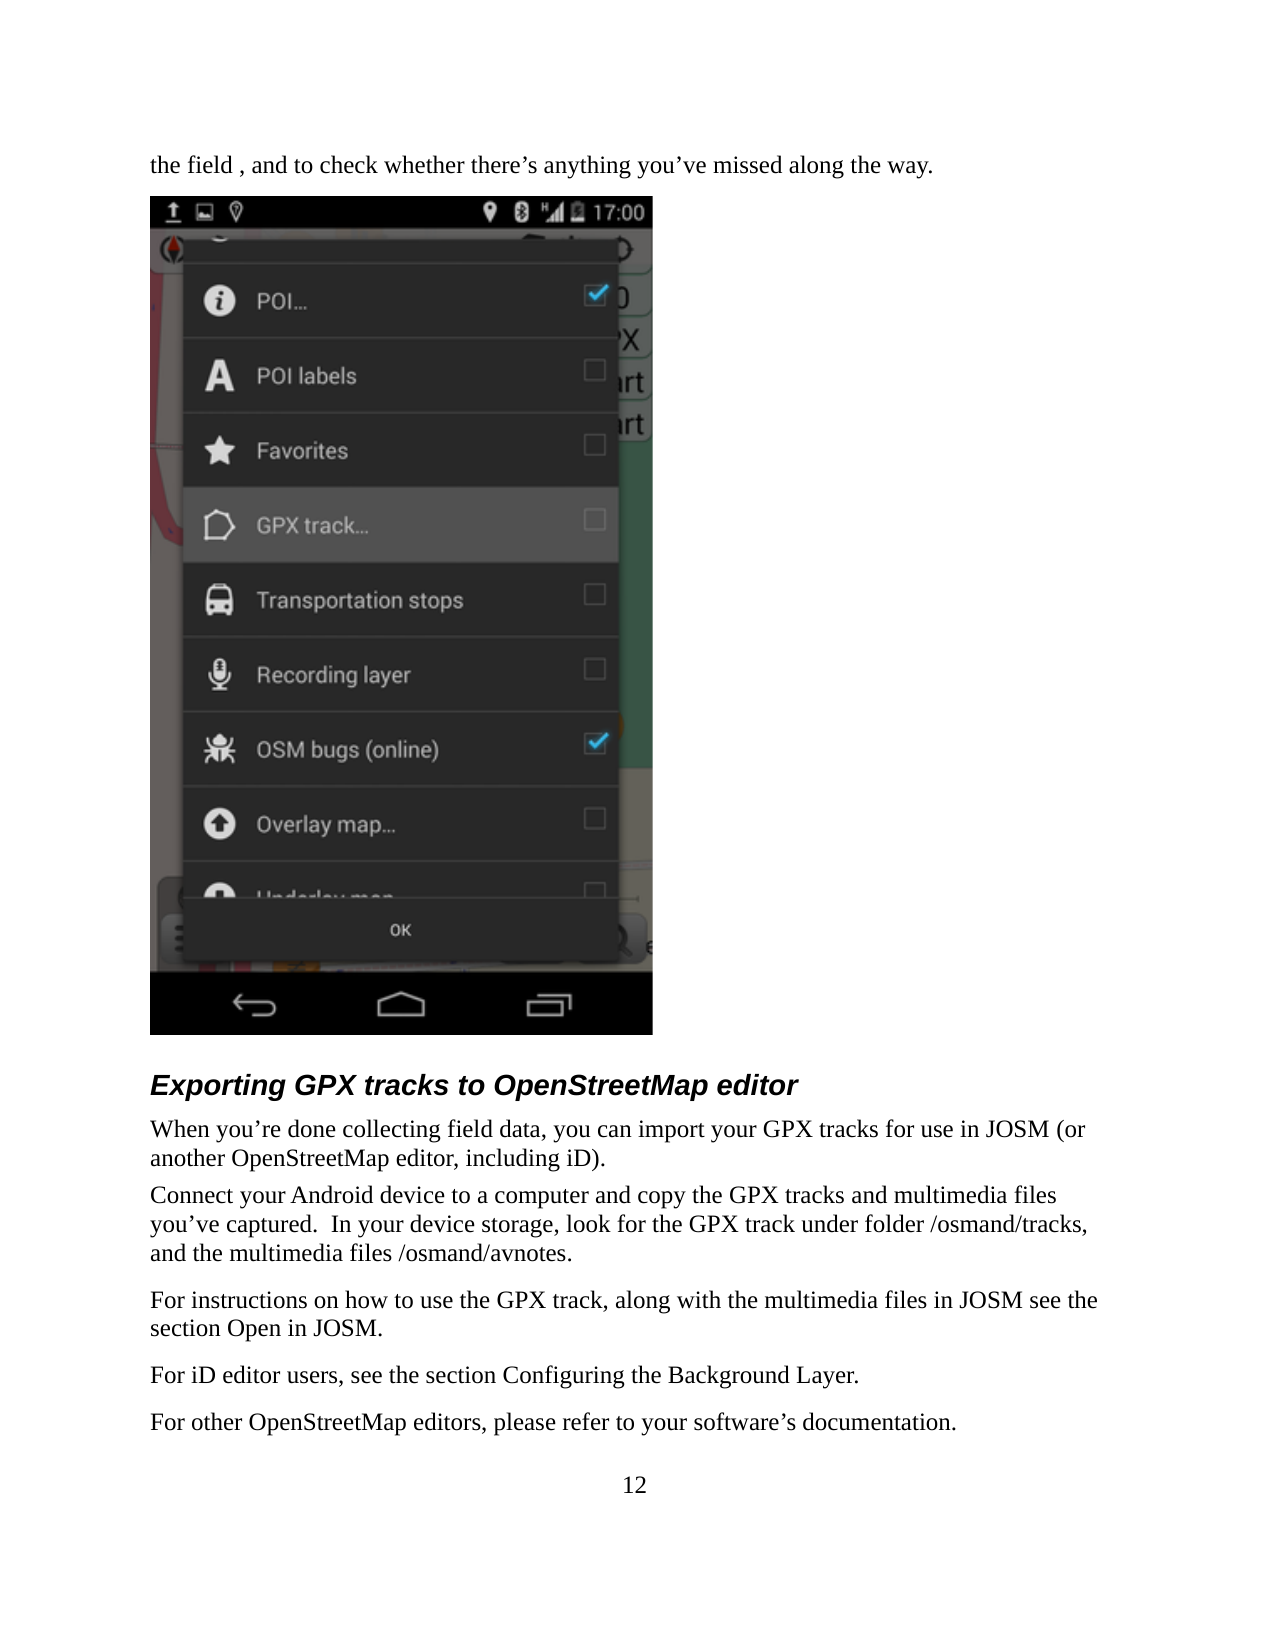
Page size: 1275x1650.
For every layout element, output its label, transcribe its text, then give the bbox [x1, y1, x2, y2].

text the field , and to check whether there’s anything you’ve missed along the way. [150, 150, 1125, 179]
text For instructions on how to use the GPX track, along with the multimedia files in JOSM see the section Open in JOSM. [150, 1285, 1125, 1342]
text For other OpenStreetMap editors, please refer to your software’s documentation. [150, 1407, 1125, 1436]
picture [150, 196, 653, 1035]
text Connect your Android device to a computer and copy the GPX tracks and multimedia files you’ve captured. In your device storage, look for the GPX track under folder /osmand/tracks, and the multimedia files /osmand/avnotes. [150, 1181, 1125, 1267]
text When you’re done collecting field data, you can import your GPX tracks for use in JOSM (or another OpenStreetMap editor, including iD). [150, 1114, 1125, 1172]
subtitle Exporting GPX tracks to OpenStreetMap editor [150, 1068, 1125, 1102]
text For iD editor users, see the section Configuring the Background Layer. [150, 1360, 1125, 1389]
